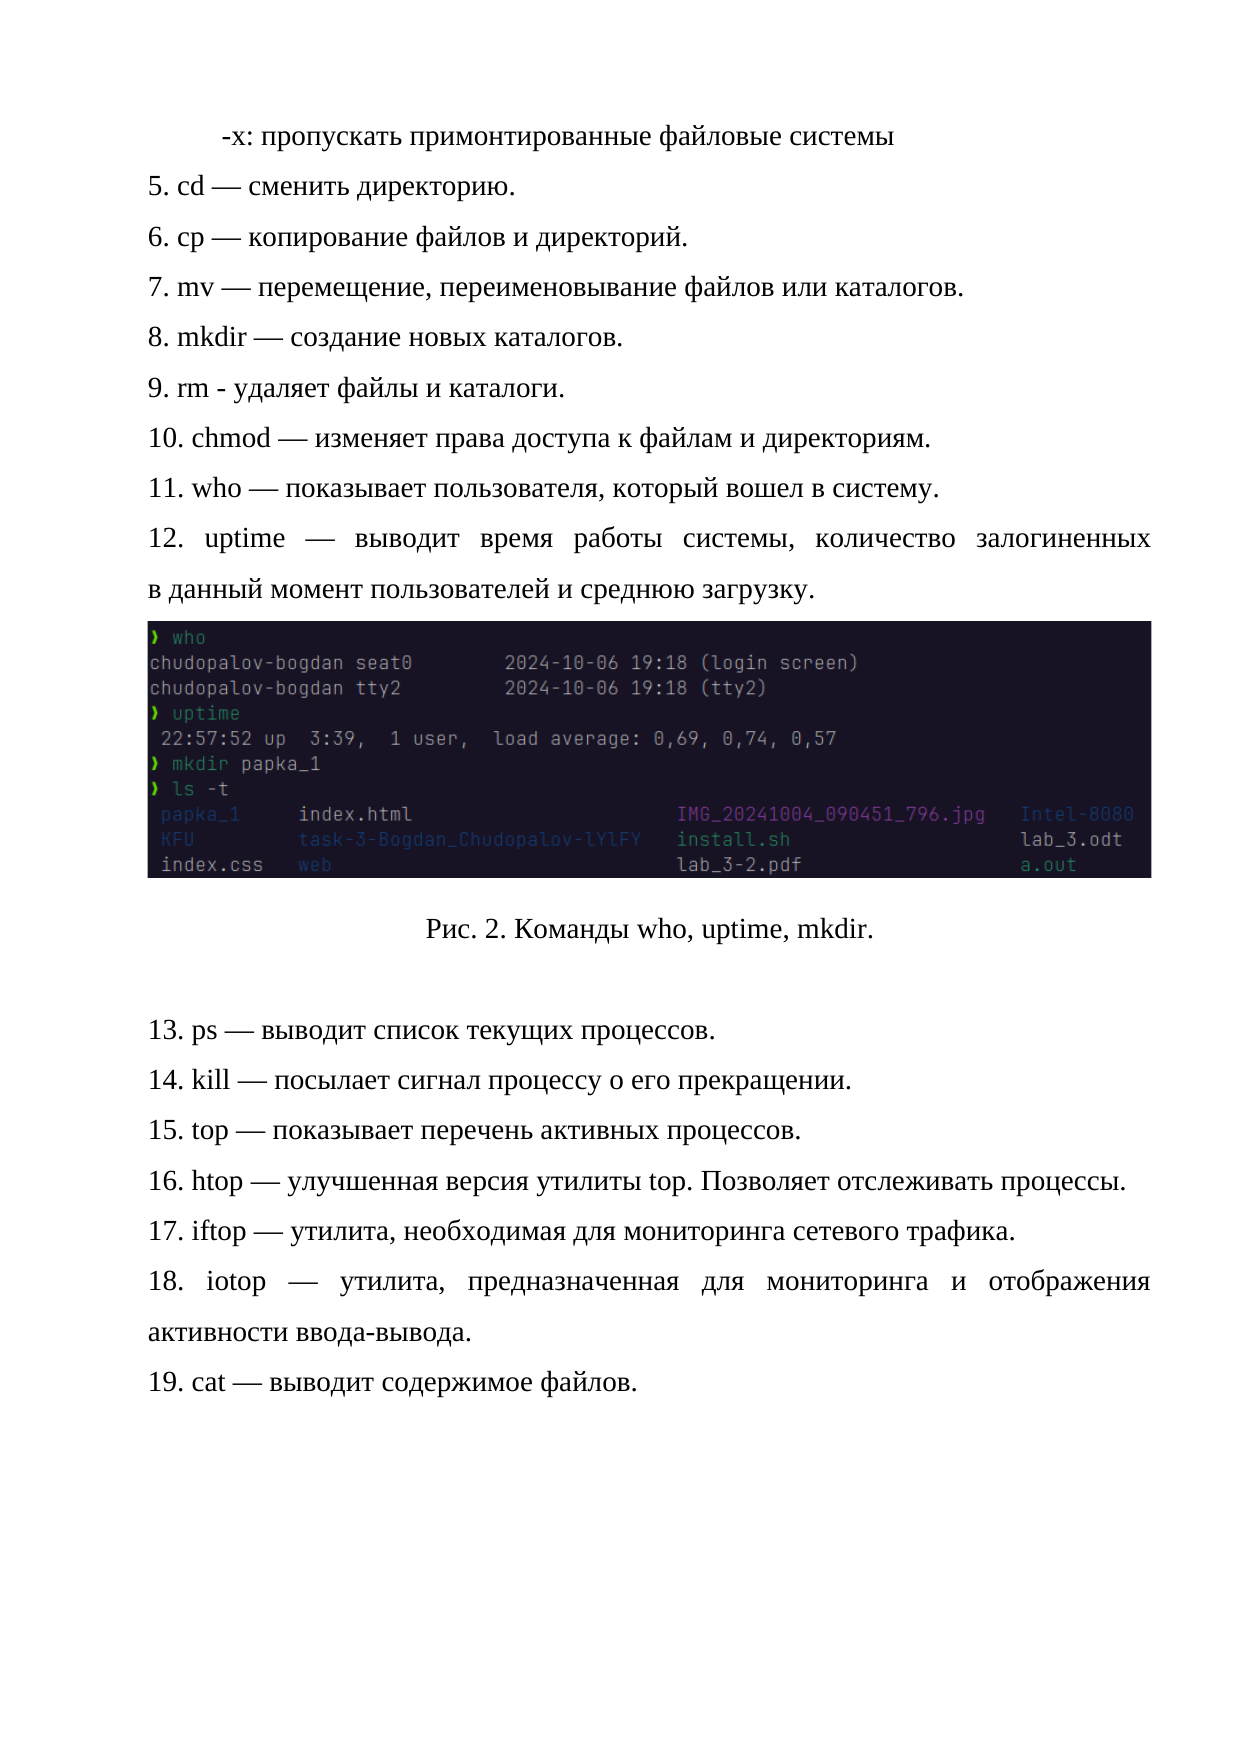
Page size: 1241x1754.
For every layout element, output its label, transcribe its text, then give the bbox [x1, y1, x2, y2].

picture [147, 621, 1152, 878]
text 19. cat — выводит содержимое файлов. [148, 1364, 1152, 1397]
text 15. top — показывает перечень активных процессов. [148, 1112, 1152, 1146]
text 17. iftop — утилита, необходимая для мониторинга сетевого трафика. [148, 1213, 1152, 1247]
text 8. mkdir — создание новых каталогов. [148, 319, 1152, 353]
text 7. mv — перемещение, переименовывание файлов или каталогов. [148, 269, 1152, 303]
text 11. who — показывает пользователя, который вошел в систему. [148, 470, 1152, 504]
text 12. uptime — выводит время работы системы, количество залогиненных в данный момент пользователей и среднюю загрузку. [148, 521, 1152, 604]
text 9. rm - удаляет файлы и каталоги. [148, 370, 1152, 403]
text 10. chmod — изменяет права доступа к файлам и директориям. [148, 420, 1152, 453]
text -x: пропускать примонтированные файловые системы [148, 118, 1152, 152]
text Рис. 2. Команды who, uptime, mkdir. [148, 878, 1152, 945]
text 14. kill — посылает сигнал процессу о его прекращении. [148, 1062, 1152, 1096]
text 5. cd — сменить директорию. [148, 168, 1152, 202]
text 6. cp — копирование файлов и директорий. [148, 219, 1152, 252]
text 18. iotop — утилита, предназначенная для мониторинга и отображения активности ввода-вывода. [148, 1263, 1152, 1347]
text 16. htop — улучшенная версия утилиты top. Позволяет отслеживать процессы. [148, 1163, 1152, 1196]
text 13. ps — выводит список текущих процессов. [148, 1012, 1152, 1045]
